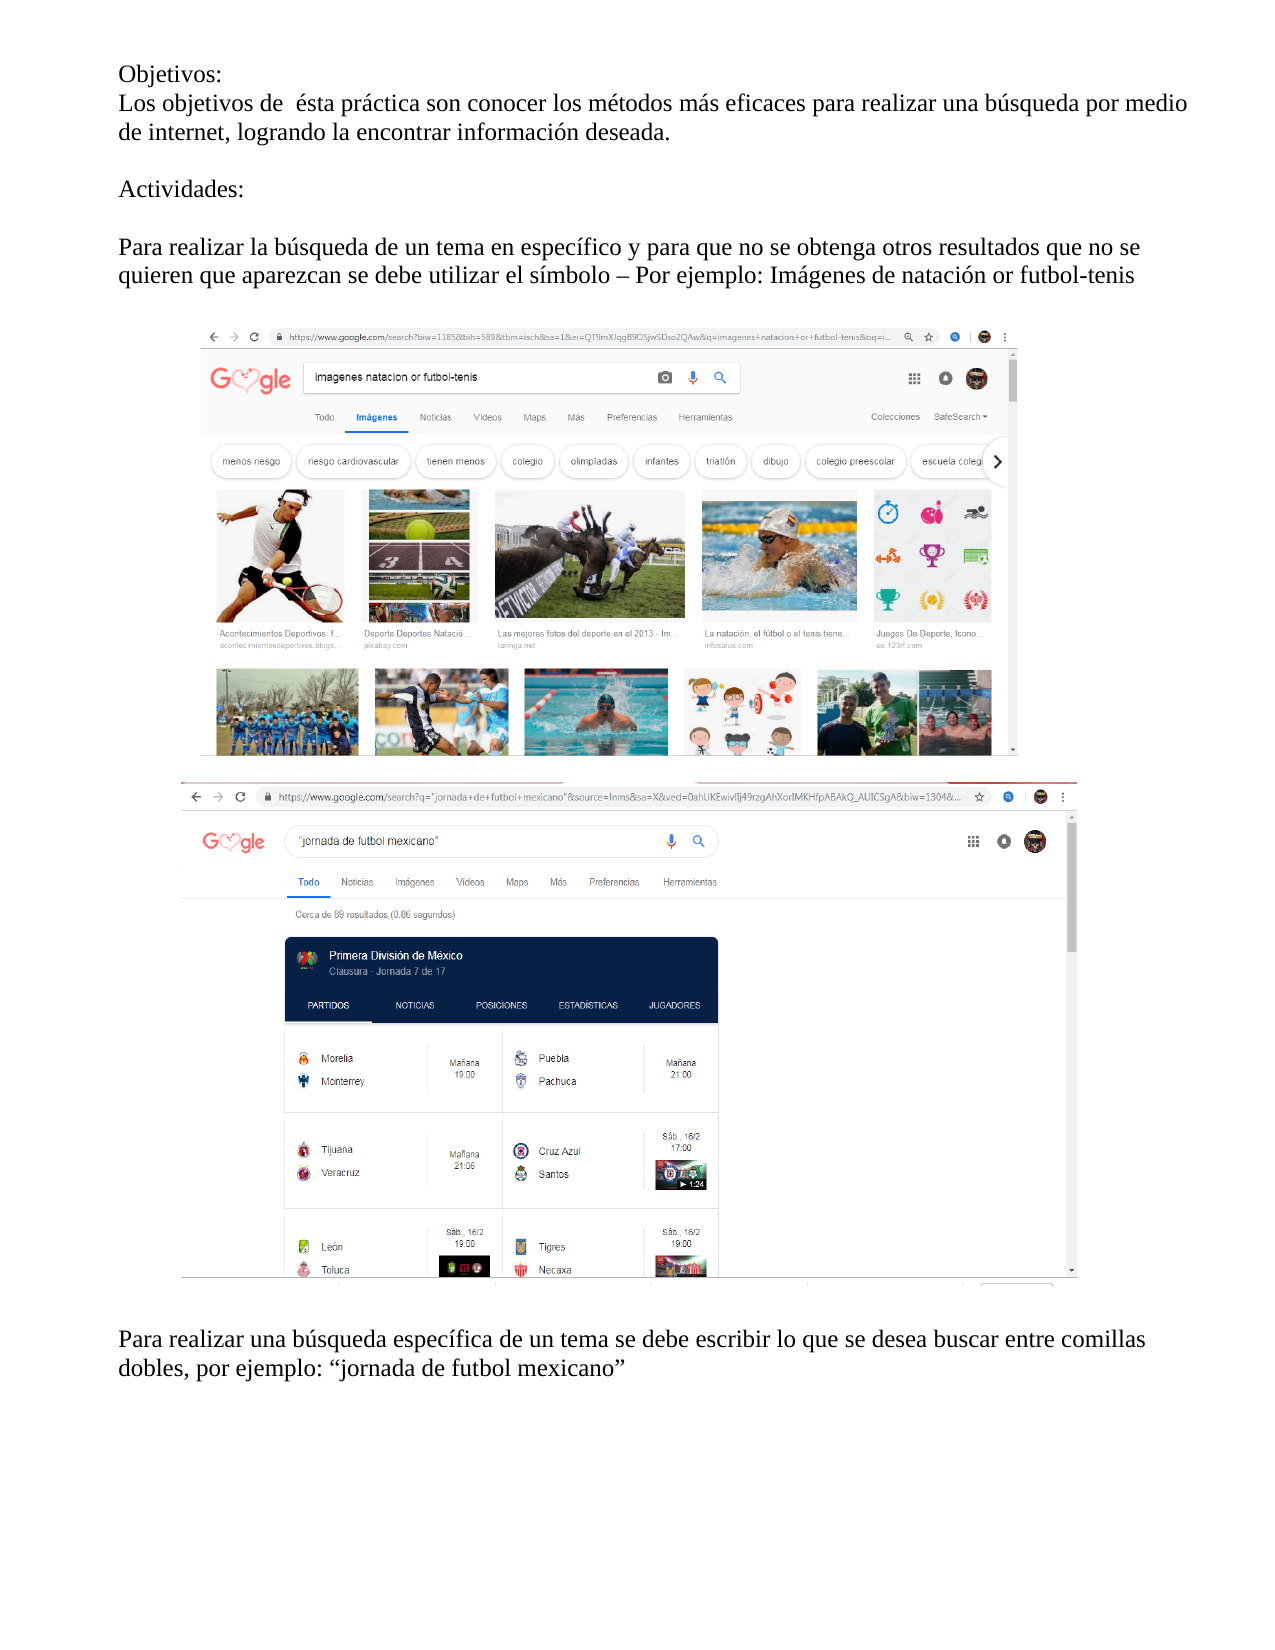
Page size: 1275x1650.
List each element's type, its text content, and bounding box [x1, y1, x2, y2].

text Actividades: [118, 174, 1205, 203]
text Los objetivos de ésta práctica son conocer los métodos más eficaces para realizar una búsqueda por medio de internet, logrando la encontrar información deseada. [118, 88, 1205, 145]
text Para realizar la búsqueda de un tema en específico y para que no se obtenga otros resultados que no se quieren que aparezcan se debe utilizar el símbolo – Por ejemplo: Imágenes de natación or futbol-tenis [118, 232, 1205, 289]
text Para realizar una búsqueda específica de un tema se debe escribir lo que se desea buscar entre comillas dobles, por ejemplo: “jornada de futbol mexicano” [118, 1324, 1205, 1382]
text Objetivos: [118, 59, 1205, 88]
